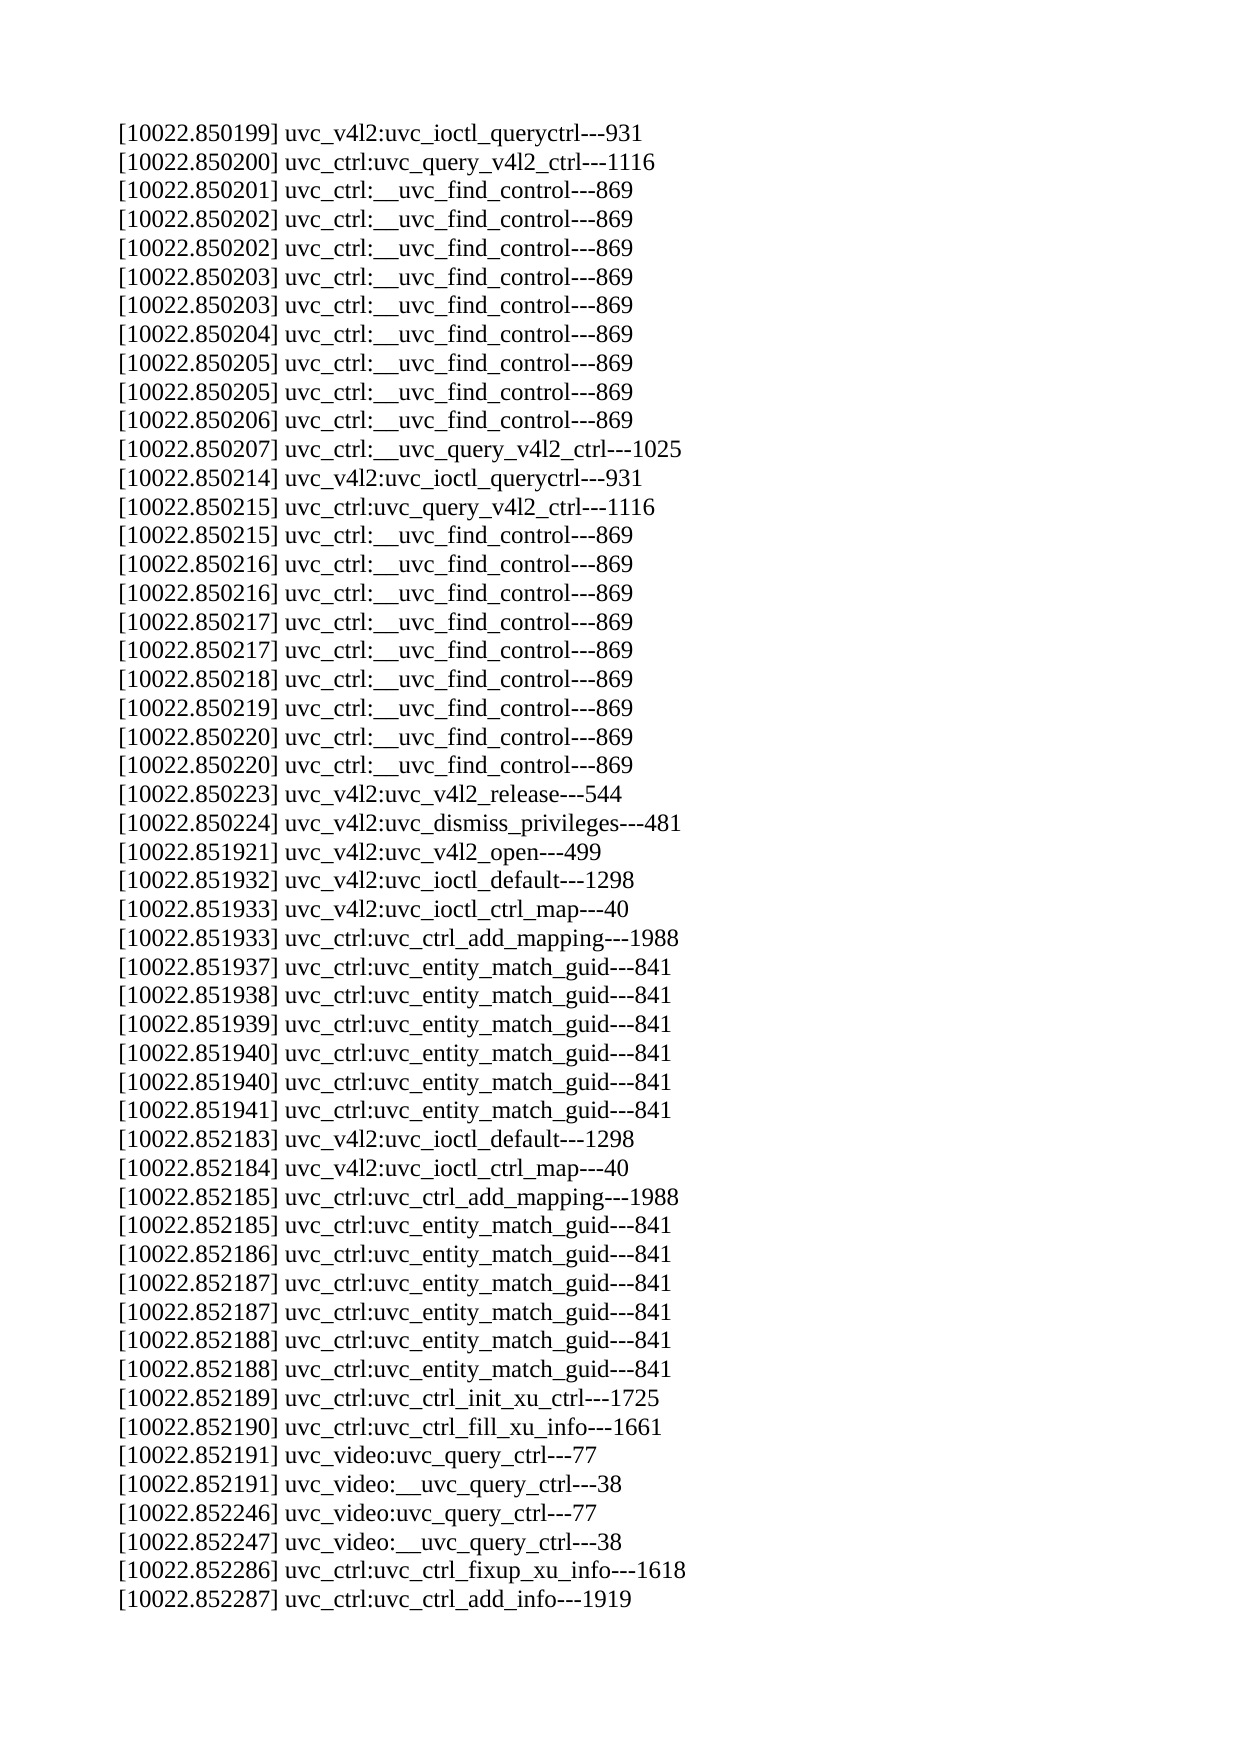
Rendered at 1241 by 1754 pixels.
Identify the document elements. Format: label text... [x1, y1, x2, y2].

text [10022.850200] uvc_ctrl:uvc_query_v4l2_ctrl---1116 [118, 147, 1122, 176]
text [10022.851941] uvc_ctrl:uvc_entity_match_guid---841 [118, 1096, 1122, 1124]
text [10022.850204] uvc_ctrl:__uvc_find_control---869 [118, 319, 1122, 348]
text [10022.850203] uvc_ctrl:__uvc_find_control---869 [118, 291, 1122, 319]
text [10022.850224] uvc_v4l2:uvc_dismiss_privileges---481 [118, 808, 1122, 837]
text [10022.850218] uvc_ctrl:__uvc_find_control---869 [118, 664, 1122, 693]
text [10022.850214] uvc_v4l2:uvc_ioctl_queryctrl---931 [118, 463, 1122, 492]
text [10022.850205] uvc_ctrl:__uvc_find_control---869 [118, 377, 1122, 406]
text [10022.852191] uvc_video:__uvc_query_ctrl---38 [118, 1469, 1122, 1498]
text [10022.850202] uvc_ctrl:__uvc_find_control---869 [118, 204, 1122, 233]
text [10022.852187] uvc_ctrl:uvc_entity_match_guid---841 [118, 1268, 1122, 1297]
text [10022.852187] uvc_ctrl:uvc_entity_match_guid---841 [118, 1297, 1122, 1326]
text [10022.851940] uvc_ctrl:uvc_entity_match_guid---841 [118, 1067, 1122, 1096]
text [10022.851939] uvc_ctrl:uvc_entity_match_guid---841 [118, 1009, 1122, 1038]
text [10022.851940] uvc_ctrl:uvc_entity_match_guid---841 [118, 1038, 1122, 1067]
text [10022.850217] uvc_ctrl:__uvc_find_control---869 [118, 607, 1122, 636]
text [10022.850219] uvc_ctrl:__uvc_find_control---869 [118, 693, 1122, 722]
text [10022.850199] uvc_v4l2:uvc_ioctl_queryctrl---931 [118, 118, 1122, 147]
text [10022.852183] uvc_v4l2:uvc_ioctl_default---1298 [118, 1124, 1122, 1153]
text [10022.851933] uvc_v4l2:uvc_ioctl_ctrl_map---40 [118, 894, 1122, 923]
text [10022.852190] uvc_ctrl:uvc_ctrl_fill_xu_info---1661 [118, 1412, 1122, 1441]
text [10022.850216] uvc_ctrl:__uvc_find_control---869 [118, 549, 1122, 578]
text [10022.851921] uvc_v4l2:uvc_v4l2_open---499 [118, 837, 1122, 866]
text [10022.852186] uvc_ctrl:uvc_entity_match_guid---841 [118, 1239, 1122, 1268]
text [10022.851932] uvc_v4l2:uvc_ioctl_default---1298 [118, 866, 1122, 894]
text [10022.852246] uvc_video:uvc_query_ctrl---77 [118, 1498, 1122, 1527]
text [10022.852188] uvc_ctrl:uvc_entity_match_guid---841 [118, 1326, 1122, 1354]
text [10022.850206] uvc_ctrl:__uvc_find_control---869 [118, 406, 1122, 434]
text [10022.850215] uvc_ctrl:uvc_query_v4l2_ctrl---1116 [118, 492, 1122, 521]
text [10022.851933] uvc_ctrl:uvc_ctrl_add_mapping---1988 [118, 923, 1122, 952]
text [10022.852287] uvc_ctrl:uvc_ctrl_add_info---1919 [118, 1584, 1122, 1613]
text [10022.850202] uvc_ctrl:__uvc_find_control---869 [118, 233, 1122, 262]
text [10022.852286] uvc_ctrl:uvc_ctrl_fixup_xu_info---1618 [118, 1556, 1122, 1584]
text [10022.850223] uvc_v4l2:uvc_v4l2_release---544 [118, 779, 1122, 808]
text [10022.852247] uvc_video:__uvc_query_ctrl---38 [118, 1527, 1122, 1556]
text [10022.852189] uvc_ctrl:uvc_ctrl_init_xu_ctrl---1725 [118, 1383, 1122, 1412]
text [10022.850201] uvc_ctrl:__uvc_find_control---869 [118, 176, 1122, 204]
text [10022.852185] uvc_ctrl:uvc_entity_match_guid---841 [118, 1211, 1122, 1239]
text [10022.850216] uvc_ctrl:__uvc_find_control---869 [118, 578, 1122, 607]
text [10022.850215] uvc_ctrl:__uvc_find_control---869 [118, 521, 1122, 549]
text [10022.852191] uvc_video:uvc_query_ctrl---77 [118, 1441, 1122, 1469]
text [10022.850217] uvc_ctrl:__uvc_find_control---869 [118, 636, 1122, 664]
text [10022.852184] uvc_v4l2:uvc_ioctl_ctrl_map---40 [118, 1153, 1122, 1182]
text [10022.850220] uvc_ctrl:__uvc_find_control---869 [118, 751, 1122, 779]
text [10022.851938] uvc_ctrl:uvc_entity_match_guid---841 [118, 981, 1122, 1009]
text [10022.852185] uvc_ctrl:uvc_ctrl_add_mapping---1988 [118, 1182, 1122, 1211]
text [10022.852188] uvc_ctrl:uvc_entity_match_guid---841 [118, 1354, 1122, 1383]
text [10022.850220] uvc_ctrl:__uvc_find_control---869 [118, 722, 1122, 751]
text [10022.850205] uvc_ctrl:__uvc_find_control---869 [118, 348, 1122, 377]
text [10022.850207] uvc_ctrl:__uvc_query_v4l2_ctrl---1025 [118, 434, 1122, 463]
text [10022.850203] uvc_ctrl:__uvc_find_control---869 [118, 262, 1122, 291]
text [10022.851937] uvc_ctrl:uvc_entity_match_guid---841 [118, 952, 1122, 981]
